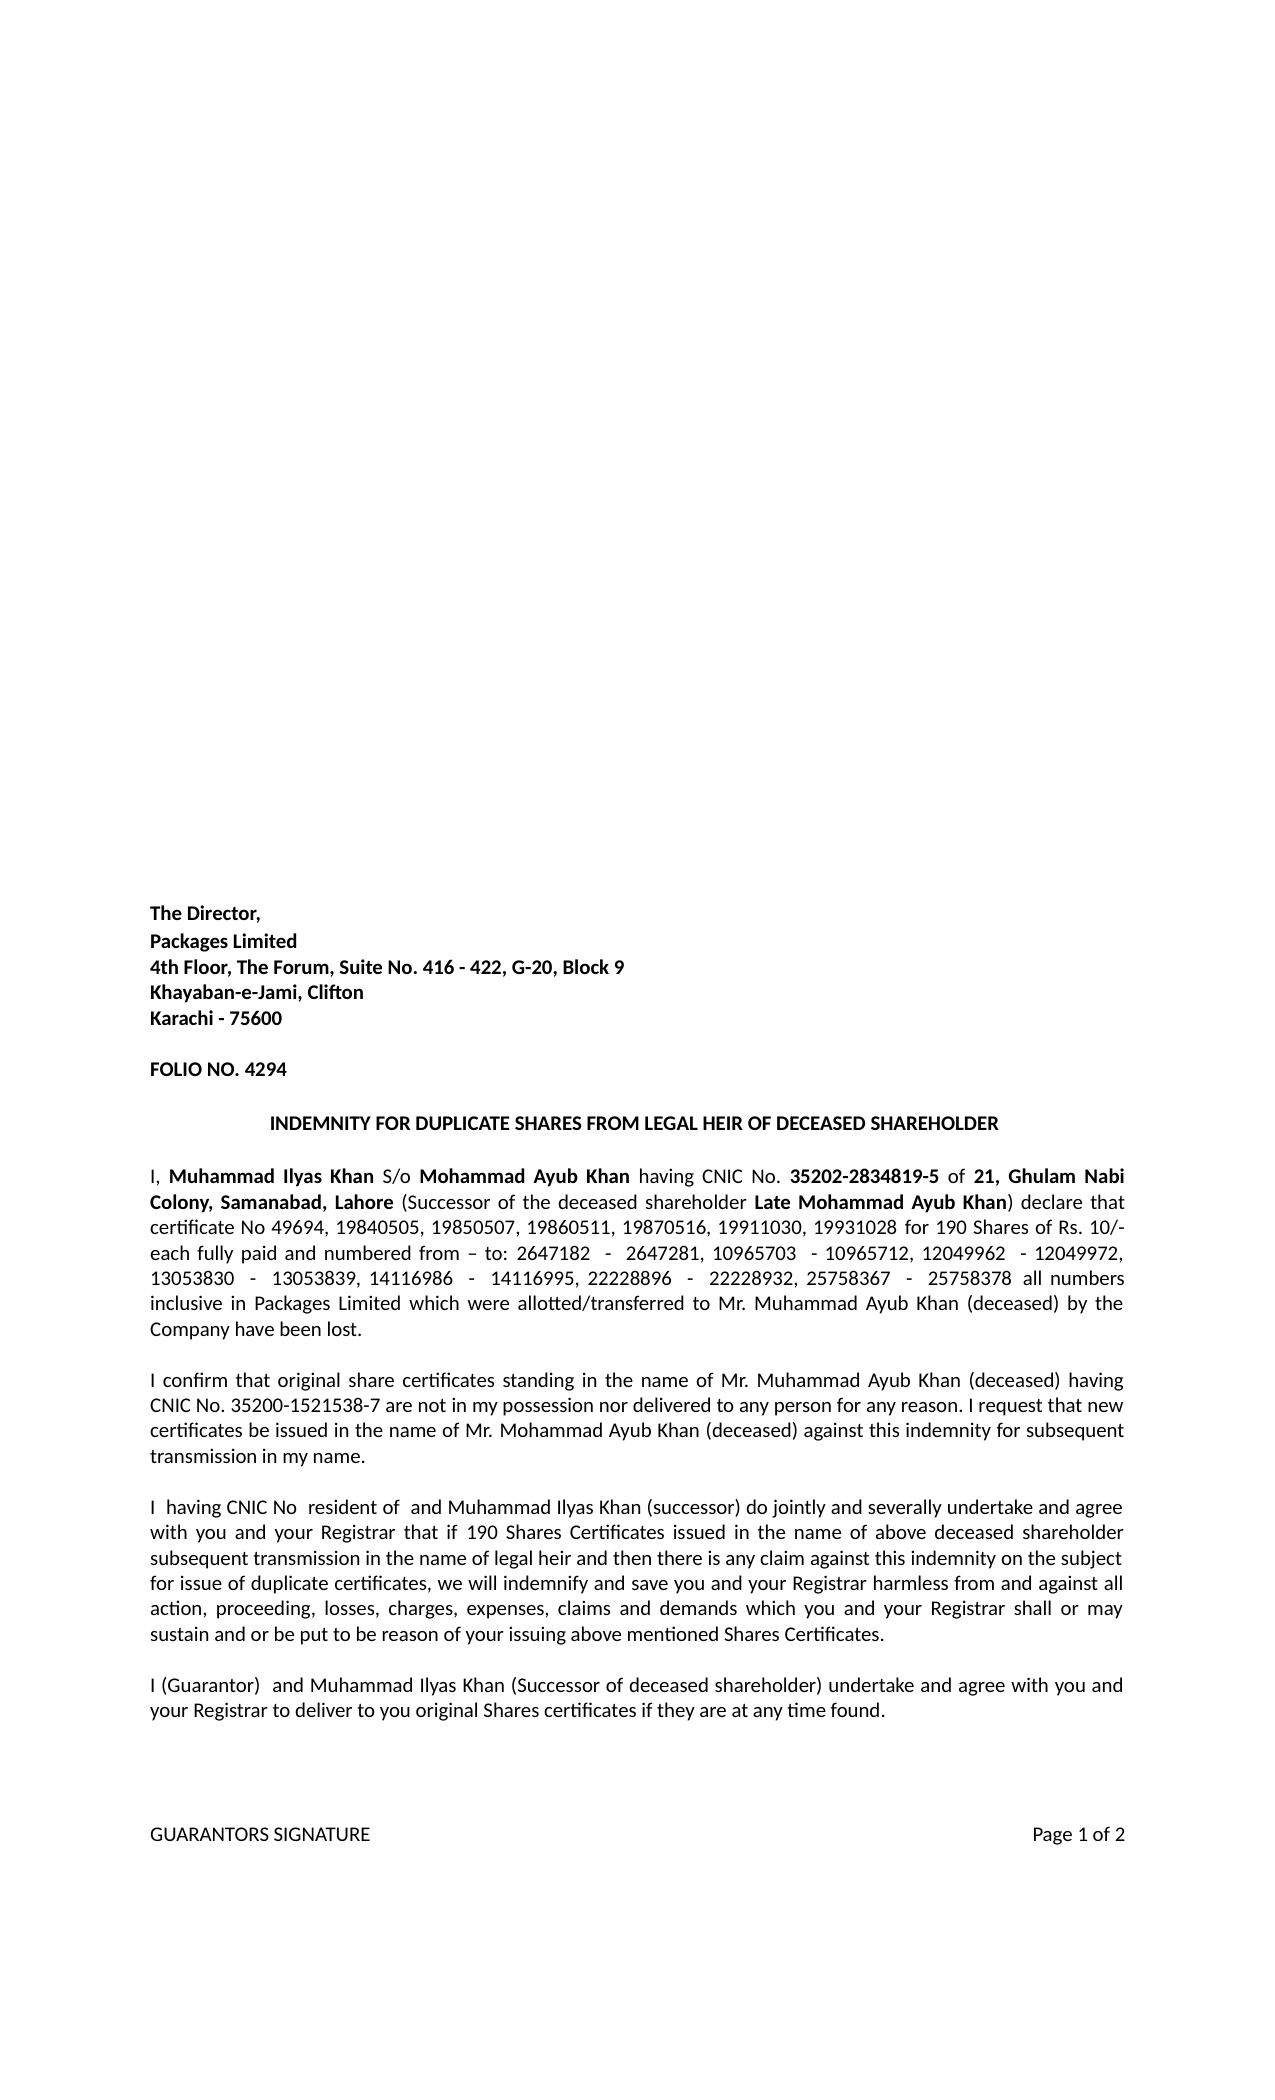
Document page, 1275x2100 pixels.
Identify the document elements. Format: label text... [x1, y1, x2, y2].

text I confirm that original share certificates standing in the name of Mr. Muhammad Ayub Khan (deceased) having CNIC No. 35200-1521538-7 are not in my possession nor delivered to any person for any reason. I request that new certificates be issued in the name of Mr. Mohammad Ayub Khan (deceased) against this indemnity for subsequent transmission in my name. [150, 1367, 1125, 1468]
table_cell [882, 929, 1125, 1081]
table_cell Packages Limited 4th Floor, The Forum, Suite No. 416 - 422, G-20, Block 9 Khayaban-e-Jami, Clifton Karachi - 75600 FOLIO NO. 4294 [150, 929, 882, 1081]
text I (Guarantor) and Muhammad Ilyas Khan (Successor of deceased shareholder) undertake and agree with you and your Registrar to deliver to you original Shares certificates if they are at any time found. [150, 1672, 1125, 1723]
text I having CNIC No resident of and Muhammad Ilyas Khan (successor) do jointly and severally undertake and agree with you and your Registrar that if 190 Shares Certificates issued in the name of above deceased shareholder subsequent transmission in the name of legal heir and then there is any claim against this indemnity on the subject for issue of duplicate certificates, we will indemnify and save you and your Registrar harmless from and against all action, proceeding, losses, charges, expenses, claims and demands which you and your Registrar shall or may sustain and or be put to be reason of your issuing above mentioned Shares Certificates. [150, 1494, 1125, 1646]
table_header The Director, [150, 900, 882, 929]
table_header [882, 900, 1125, 929]
text I, Muhammad Ilyas Khan S/o Mohammad Ayub Khan having CNIC No. 35202-2834819-5 of 21, Ghulam Nabi Colony, Samanabad, Lahore (Successor of the deceased shareholder Late Mohammad Ayub Khan) declare that certificate No 49694, 19840505, 19850507, 19860511, 19870516, 19911030, 19931028 for 190 Shares of Rs. 10/- each fully paid and numbered from – to: 2647182 - 2647281, 10965703 - 10965712, 12049962 - 12049972, 13053830 - 13053839, 14116986 - 14116995, 22228896 - 22228932, 25758367 - 25758378 all numbers inclusive in Packages Limited which were allotted/transferred to Mr. Muhammad Ayub Khan (deceased) by the Company have been lost. [150, 1163, 1125, 1341]
table_header INDEMNITY FOR DUPLICATE SHARES FROM LEGAL HEIR OF DECEASED SHAREHOLDER [147, 1107, 1122, 1138]
